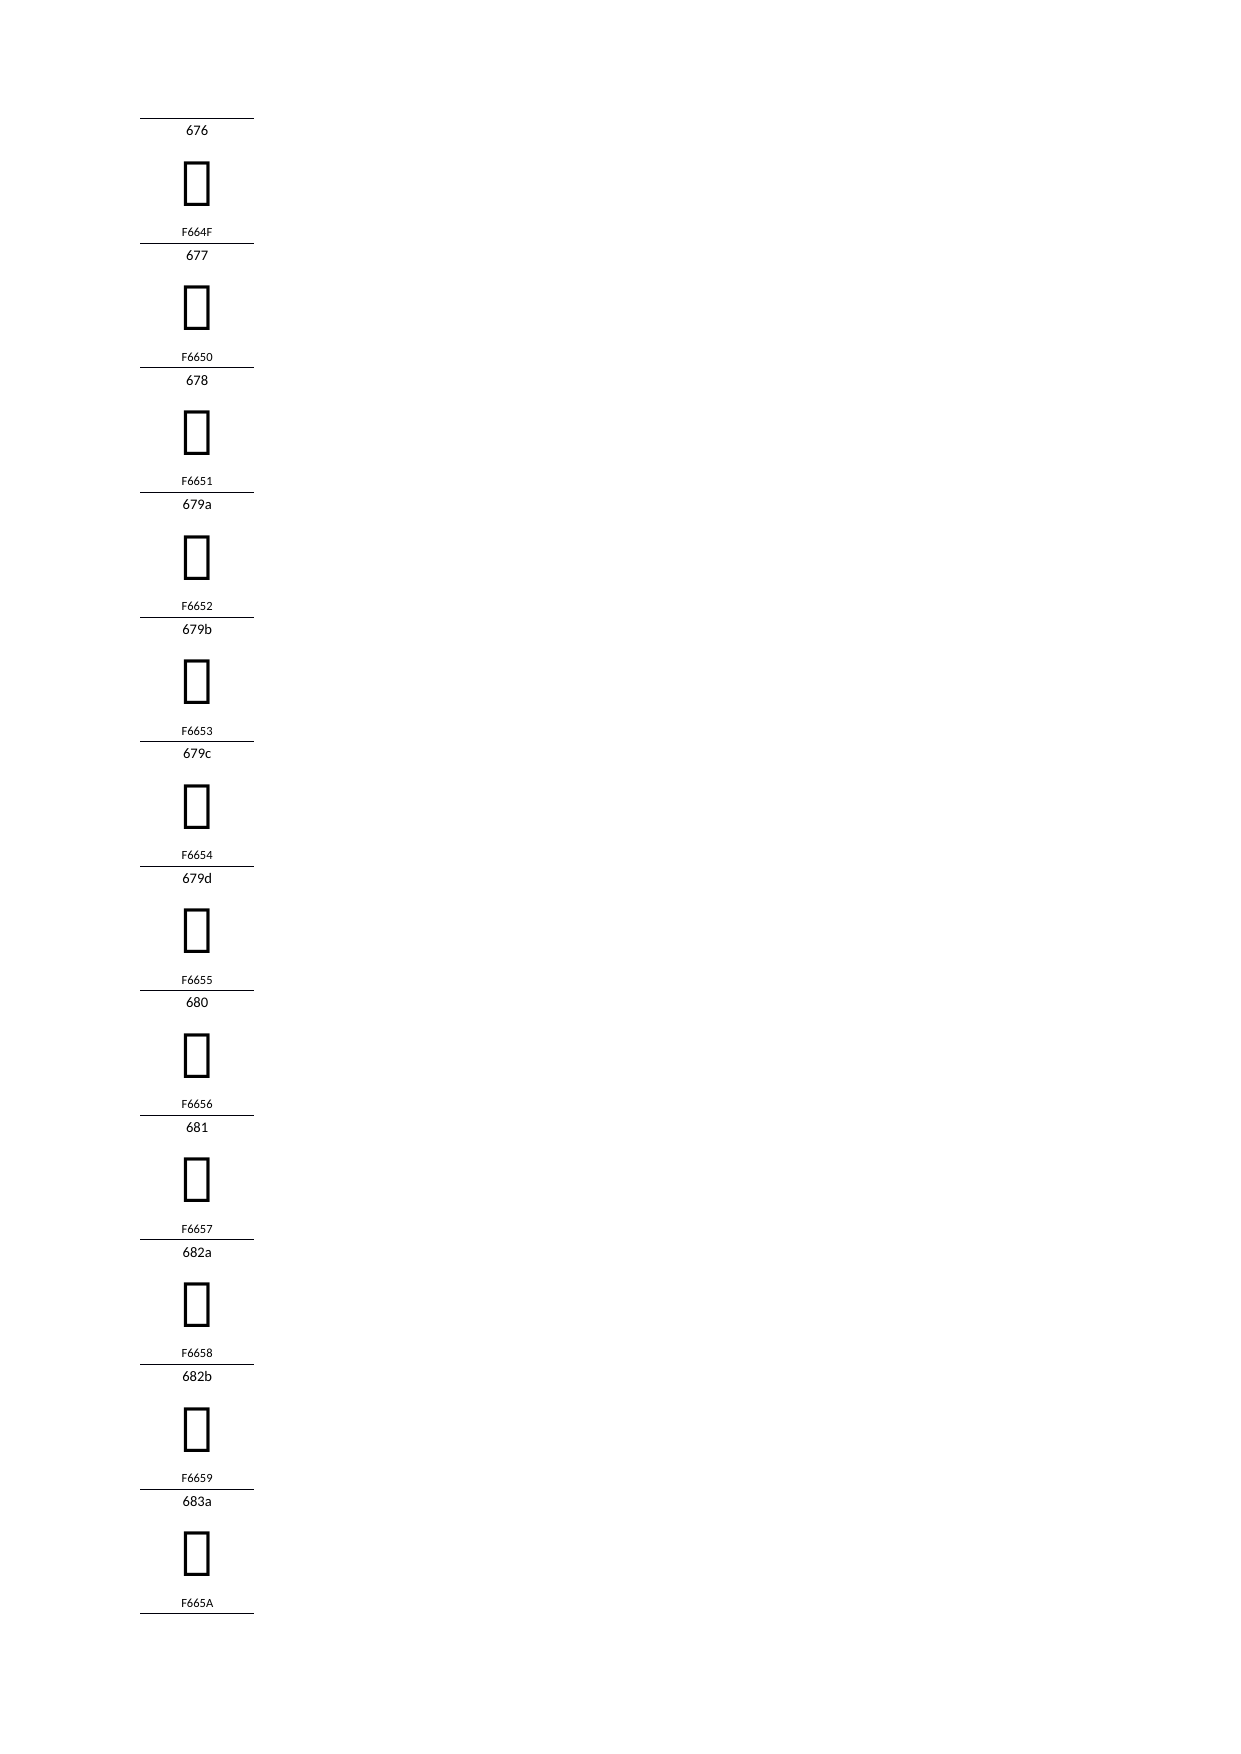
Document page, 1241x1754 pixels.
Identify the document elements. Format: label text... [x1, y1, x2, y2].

table_cell 679d 󶙕 F6655 [140, 867, 254, 990]
table_cell 678 󶙑 F6651 [140, 368, 254, 492]
table_cell 681 󶙗 F6657 [140, 1116, 254, 1239]
table_cell 683a 󶙚 F665A [140, 1490, 254, 1613]
table_cell 680 󶙖 F6656 [140, 991, 254, 1115]
table_cell 676 󶙏 F664F [140, 119, 254, 243]
table_cell 682a 󶙘 F6658 [140, 1240, 254, 1364]
table_cell 677 󶙐 F6650 [140, 244, 254, 367]
table_cell 682b 󶙙 F6659 [140, 1365, 254, 1488]
table_cell 679a 󶙒 F6652 [140, 493, 254, 616]
table_cell 679c 󶙔 F6654 [140, 742, 254, 866]
table_cell 679b 󶙓 F6653 [140, 618, 254, 741]
